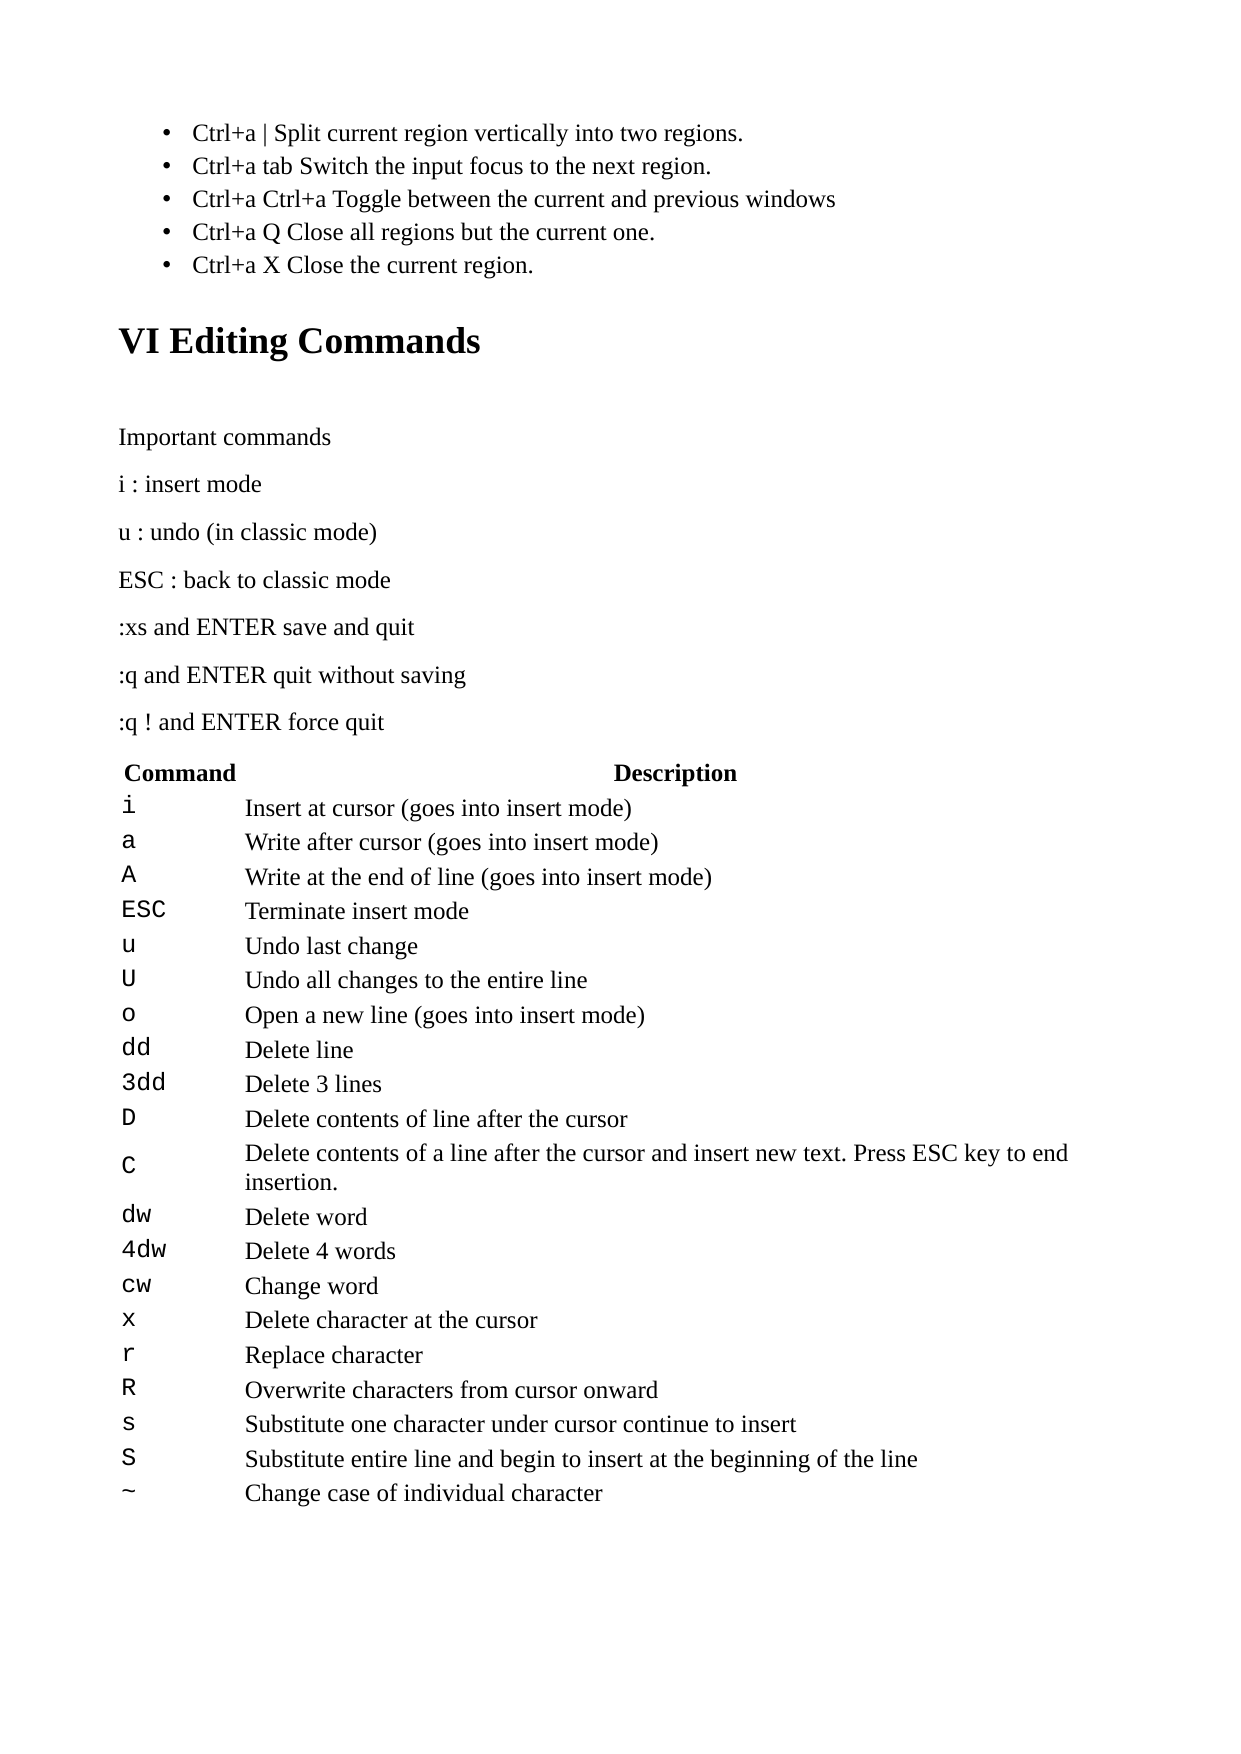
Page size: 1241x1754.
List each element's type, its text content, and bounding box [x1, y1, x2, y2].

table_cell Replace character [242, 1337, 1109, 1372]
table_cell Delete contents of a line after the cursor and insert new text. Press ESC key to end insertion. [242, 1136, 1109, 1199]
subtitle VI Editing Commands [118, 319, 1122, 362]
list Ctrl+a Q Close all regions but the current one. [162, 217, 1122, 246]
table_cell A [118, 859, 242, 893]
table_cell [1109, 963, 1122, 997]
table_cell R [118, 1372, 242, 1406]
table_cell [1109, 1372, 1122, 1406]
table_cell C [118, 1136, 242, 1199]
text u : undo (in classic mode) [118, 517, 1122, 546]
table_cell [1109, 1032, 1122, 1066]
table_cell Delete 4 words [242, 1234, 1109, 1268]
table_cell [1109, 1441, 1122, 1476]
table_cell cw [118, 1268, 242, 1303]
table_cell [1109, 1199, 1122, 1233]
table_cell [1109, 928, 1122, 963]
table_cell o [118, 997, 242, 1032]
table_cell i [118, 790, 242, 824]
table_cell Change word [242, 1268, 1109, 1303]
table_cell Overwrite characters from cursor onward [242, 1372, 1109, 1406]
table_cell Delete line [242, 1032, 1109, 1066]
table_cell s [118, 1406, 242, 1441]
table_cell Substitute one character under cursor continue to insert [242, 1406, 1109, 1441]
text :xs and ENTER save and quit [118, 612, 1122, 641]
table_cell [1109, 824, 1122, 859]
table_cell [1109, 859, 1122, 893]
table_cell Open a new line (goes into insert mode) [242, 997, 1109, 1032]
table_cell Write at the end of line (goes into insert mode) [242, 859, 1109, 893]
table_cell [1109, 1136, 1122, 1199]
table_cell u [118, 928, 242, 963]
table_cell Delete 3 lines [242, 1066, 1109, 1101]
table_cell Change case of individual character [242, 1476, 1109, 1510]
table_cell 3dd [118, 1066, 242, 1101]
table_cell x [118, 1303, 242, 1337]
table_cell 4dw [118, 1234, 242, 1268]
table_cell Write after cursor (goes into insert mode) [242, 824, 1109, 859]
text :q and ENTER quit without saving [118, 660, 1122, 689]
table_cell Insert at cursor (goes into insert mode) [242, 790, 1109, 824]
table_cell [1109, 894, 1122, 928]
table_cell [1109, 1337, 1122, 1372]
table_cell [1109, 790, 1122, 824]
table_cell Undo all changes to the entire line [242, 963, 1109, 997]
table_cell [1109, 1303, 1122, 1337]
table_cell [1109, 1476, 1122, 1510]
table_cell [1109, 1406, 1122, 1441]
text :q ! and ENTER force quit [118, 707, 1122, 736]
table_cell dw [118, 1199, 242, 1233]
table_cell a [118, 824, 242, 859]
table_cell Delete character at the cursor [242, 1303, 1109, 1337]
table_cell U [118, 963, 242, 997]
table_cell Delete contents of line after the cursor [242, 1101, 1109, 1136]
table_cell D [118, 1101, 242, 1136]
list Ctrl+a | Split current region vertically into two regions. [162, 118, 1122, 147]
table_header [1109, 755, 1122, 790]
table_cell [1109, 1101, 1122, 1136]
table_header Description [242, 755, 1109, 790]
list Ctrl+a Ctrl+a Toggle between the current and previous windows [162, 184, 1122, 213]
table_cell [1109, 1268, 1122, 1303]
table_cell r [118, 1337, 242, 1372]
table_cell ~ [118, 1476, 242, 1510]
list Ctrl+a X Close the current region. [162, 250, 1122, 279]
table_cell Terminate insert mode [242, 894, 1109, 928]
table_cell ESC [118, 894, 242, 928]
table_cell [1109, 1066, 1122, 1101]
text ESC : back to classic mode [118, 565, 1122, 593]
table_cell dd [118, 1032, 242, 1066]
table_cell [1109, 997, 1122, 1032]
text i : insert mode [118, 469, 1122, 498]
table_cell Delete word [242, 1199, 1109, 1233]
text Important commands [118, 422, 1122, 451]
table_cell Substitute entire line and begin to insert at the beginning of the line [242, 1441, 1109, 1476]
list Ctrl+a tab Switch the input focus to the next region. [162, 151, 1122, 180]
table_cell Undo last change [242, 928, 1109, 963]
table_cell [1109, 1234, 1122, 1268]
table_cell S [118, 1441, 242, 1476]
table_header Command [118, 755, 242, 790]
